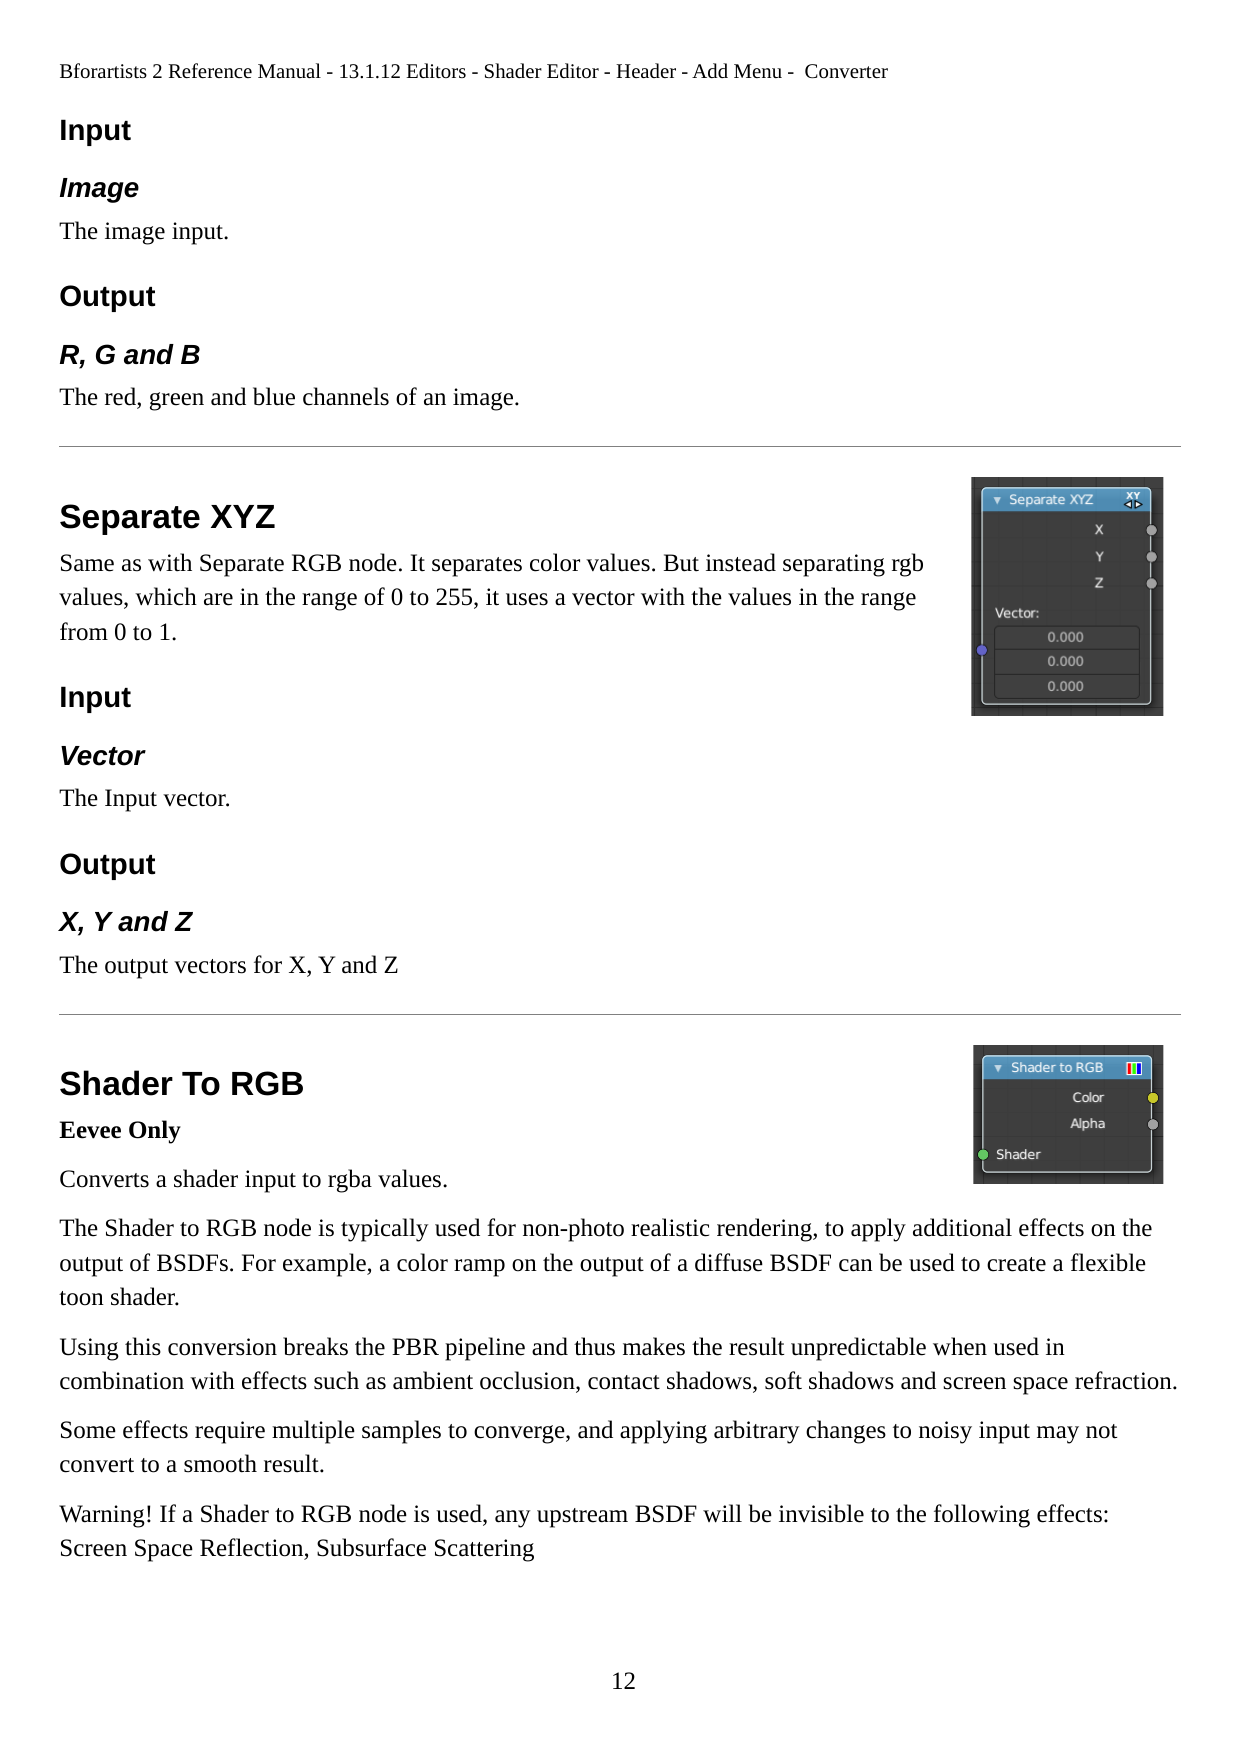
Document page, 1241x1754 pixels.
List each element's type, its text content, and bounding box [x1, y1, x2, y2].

subtitle X, Y and Z [59, 906, 1181, 938]
subtitle Input [59, 680, 971, 714]
subtitle R, G and B [59, 338, 1181, 370]
text Some effects require multiple samples to converge, and applying arbitrary changes to noisy input may not convert to a smooth result. [59, 1415, 1181, 1478]
text [1164, 1115, 1181, 1144]
text Using this conversion breaks the PBR pipeline and thus makes the result unpredictable when used in combination with effects such as ambient occlusion, contact shadows, soft shadows and screen space refraction. [59, 1332, 1181, 1395]
subtitle Output [59, 847, 1181, 881]
text Eevee Only [59, 1115, 973, 1144]
subtitle Image [59, 171, 1181, 203]
text The Input vector. [59, 783, 1181, 812]
subtitle Input [59, 113, 1181, 146]
subtitle Output [59, 279, 1181, 313]
text Same as with Separate RGB node. It separates color values. But instead separating rgb values, which are in the range of 0 to 255, it uses a vector with the values in the range from 0 to 1. [59, 548, 971, 645]
text The Shader to RGB node is typically used for non-photo realistic rendering, to apply additional effects on the output of BSDFs. For example, a color ramp on the output of a diffuse BSDF can be used to create a flexible toon shader. [59, 1213, 1181, 1311]
subtitle [1164, 497, 1181, 535]
subtitle [1164, 680, 1181, 714]
subtitle Shader To RGB [59, 1064, 973, 1103]
subtitle Vector [59, 739, 1181, 771]
text Warning! If a Shader to RGB node is used, any upstream BSDF will be invisible to the following effects: Screen Space Reflection, Subsurface Scattering [59, 1499, 1181, 1562]
picture [973, 1045, 1164, 1184]
text The image input. [59, 216, 1181, 244]
subtitle Separate XYZ [59, 497, 971, 535]
picture [971, 477, 1164, 716]
text The output vectors for X, Y and Z [59, 950, 1181, 979]
text Converts a shader input to rgba values. [59, 1164, 1181, 1193]
text The red, green and blue channels of an image. [59, 382, 1181, 411]
subtitle [1164, 1064, 1181, 1103]
